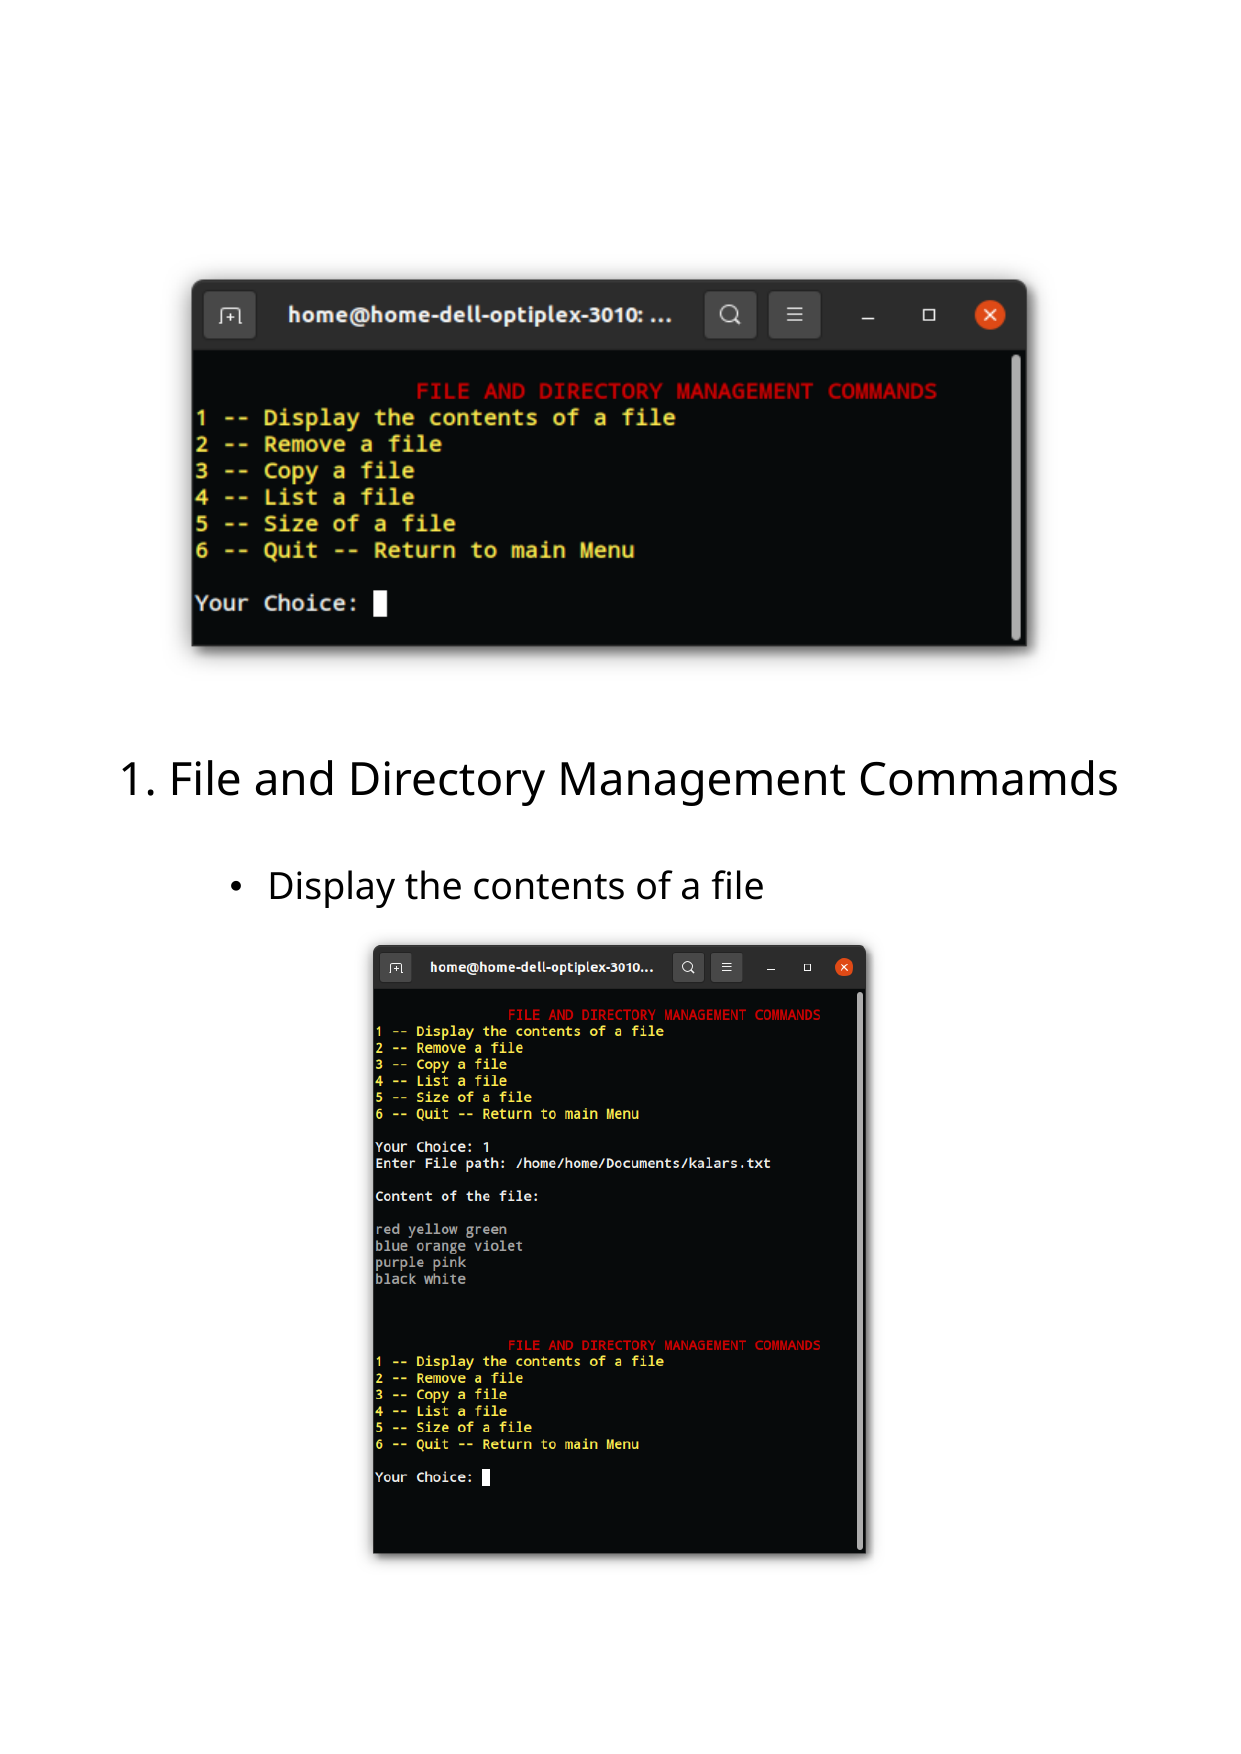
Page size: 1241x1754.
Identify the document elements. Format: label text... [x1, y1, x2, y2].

picture [345, 921, 897, 1587]
list Display the contents of a file [229, 860, 1122, 911]
text 1. File and Directory Management Commamds [118, 746, 1122, 809]
picture [146, 240, 1079, 701]
